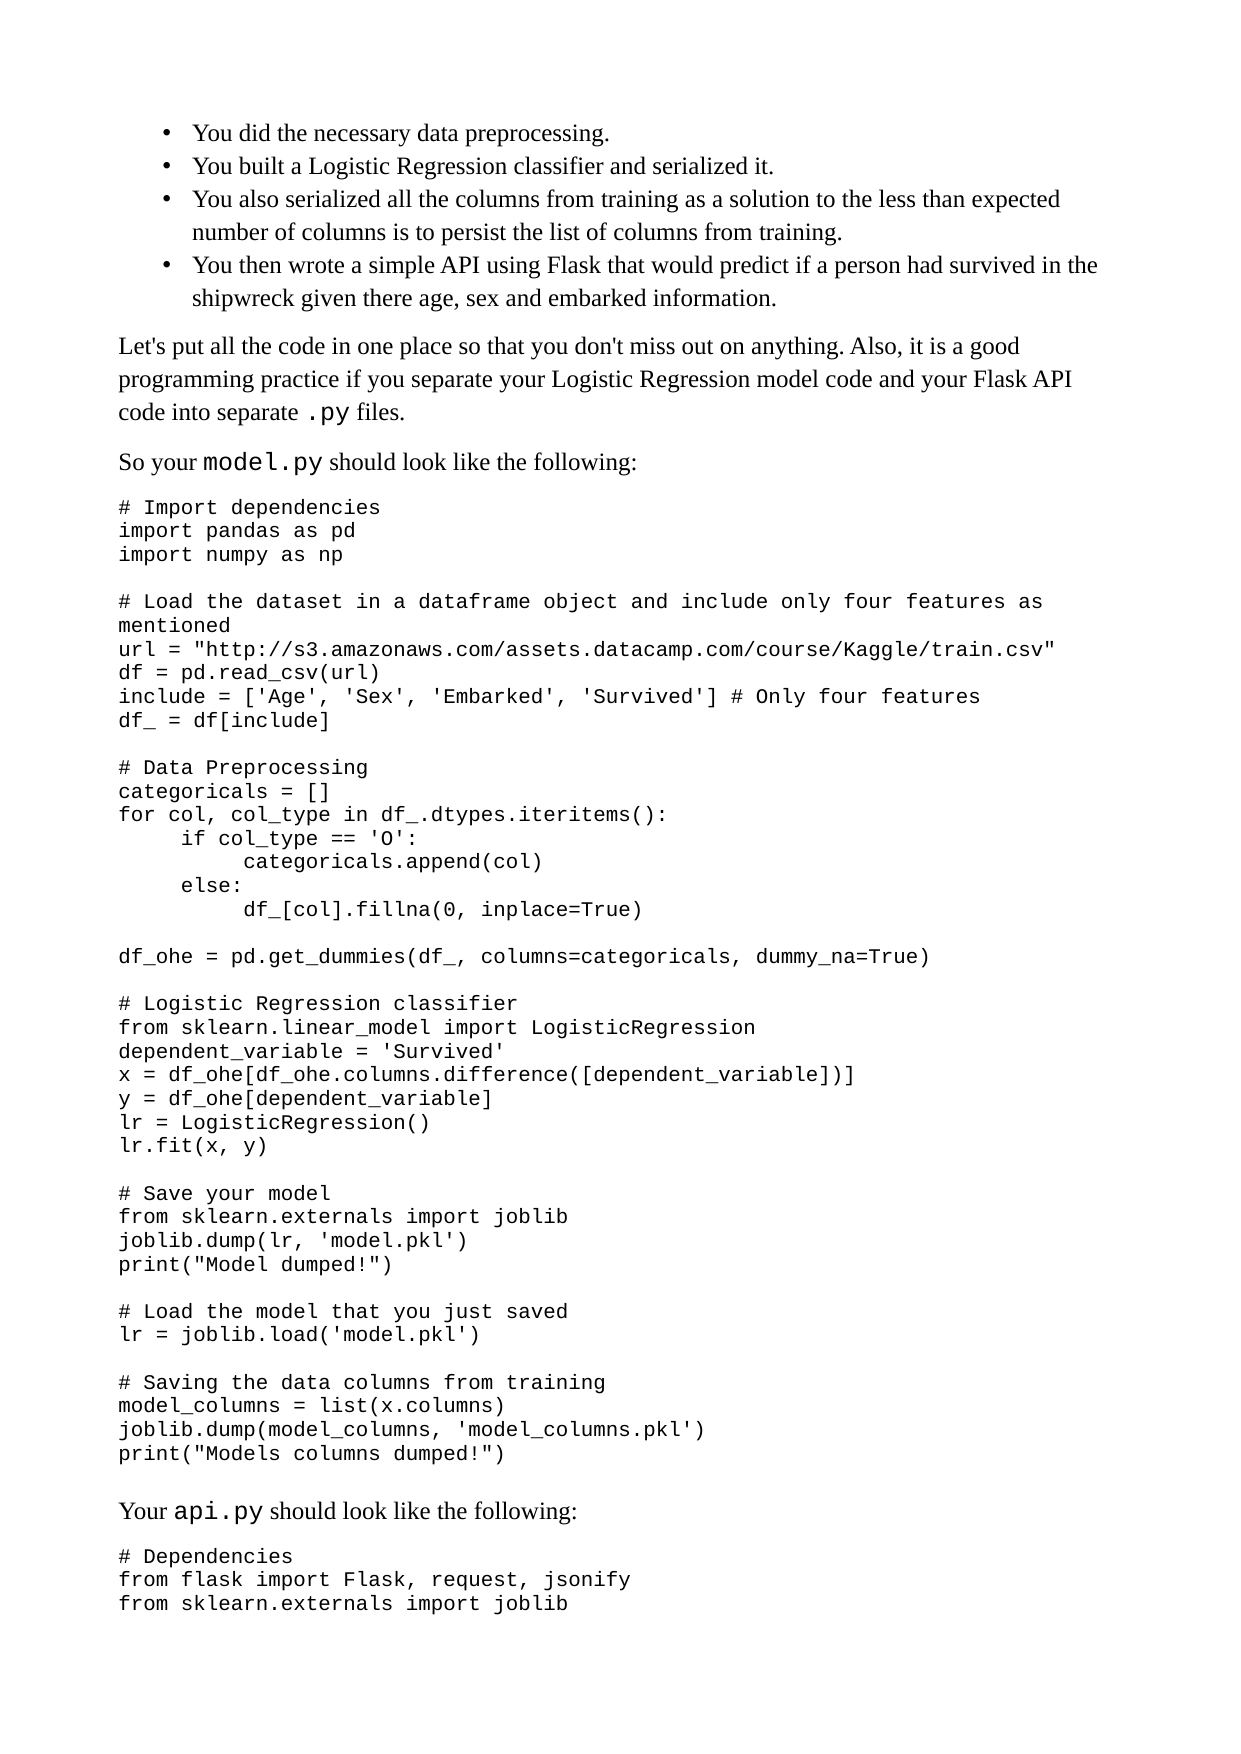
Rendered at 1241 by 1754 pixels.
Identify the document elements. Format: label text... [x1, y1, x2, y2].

text include = ['Age', 'Sex', 'Embarked', 'Survived'] # Only four features [118, 686, 1122, 710]
text for col, col_type in df_.dtypes.iteritems(): [118, 804, 1122, 828]
text joblib.dump(model_columns, 'model_columns.pkl') [118, 1419, 1122, 1443]
text print("Model dumped!") [118, 1253, 1122, 1277]
text import pandas as pd [118, 521, 1122, 544]
list You built a Logistic Regression classifier and serialized it. [162, 151, 1122, 180]
text model_columns = list(x.columns) [118, 1395, 1122, 1419]
text x = df_ohe[df_ohe.columns.difference([dependent_variable])] [118, 1064, 1122, 1088]
text Let's put all the code in one place so that you don't miss out on anything. Also, it is a good programming practice if you separate your Logistic Regression model code and your Flask API code into separate .py files. [118, 331, 1122, 428]
text lr = LogisticRegression() [118, 1112, 1122, 1135]
text from sklearn.externals import joblib [118, 1593, 1122, 1617]
list You then wrote a simple API using Flask that would predict if a person had survived in the shipwreck given there age, sex and embarked information. [162, 250, 1122, 312]
text if col_type == 'O': [118, 828, 1122, 852]
text from flask import Flask, request, jsonify [118, 1569, 1122, 1593]
text url = "http://s3.amazonaws.com/assets.datacamp.com/course/Kaggle/train.csv" [118, 639, 1122, 662]
list You did the necessary data preprocessing. [162, 118, 1122, 147]
text df_ohe = pd.get_dummies(df_, columns=categoricals, dummy_na=True) [118, 946, 1122, 970]
text # Logistic Regression classifier [118, 993, 1122, 1017]
text # Save your model [118, 1183, 1122, 1206]
text joblib.dump(lr, 'model.pkl') [118, 1230, 1122, 1253]
text y = df_ohe[dependent_variable] [118, 1088, 1122, 1112]
text # Data Preprocessing [118, 757, 1122, 781]
text df = pd.read_csv(url) [118, 662, 1122, 686]
text # Load the model that you just saved [118, 1301, 1122, 1324]
text df_ = df[include] [118, 710, 1122, 733]
text dependent_variable = 'Survived' [118, 1041, 1122, 1064]
text categoricals = [] [118, 781, 1122, 804]
text df_[col].fillna(0, inplace=True) [118, 899, 1122, 922]
list You also serialized all the columns from training as a solution to the less than expected number of columns is to persist the list of columns from training. [162, 184, 1122, 246]
text # Import dependencies [118, 497, 1122, 521]
text So your model.py should look like the following: [118, 447, 1122, 478]
text # Saving the data columns from training [118, 1372, 1122, 1395]
text # Load the dataset in a dataframe object and include only four features as mentioned [118, 591, 1122, 639]
text import numpy as np [118, 544, 1122, 568]
text from sklearn.linear_model import LogisticRegression [118, 1017, 1122, 1041]
text lr = joblib.load('model.pkl') [118, 1324, 1122, 1348]
text lr.fit(x, y) [118, 1135, 1122, 1159]
text else: [118, 875, 1122, 899]
text Your api.py should look like the following: [118, 1496, 1122, 1527]
text # Dependencies [118, 1546, 1122, 1569]
text categoricals.append(col) [118, 852, 1122, 875]
text print("Models columns dumped!") [118, 1443, 1122, 1466]
text from sklearn.externals import joblib [118, 1206, 1122, 1230]
